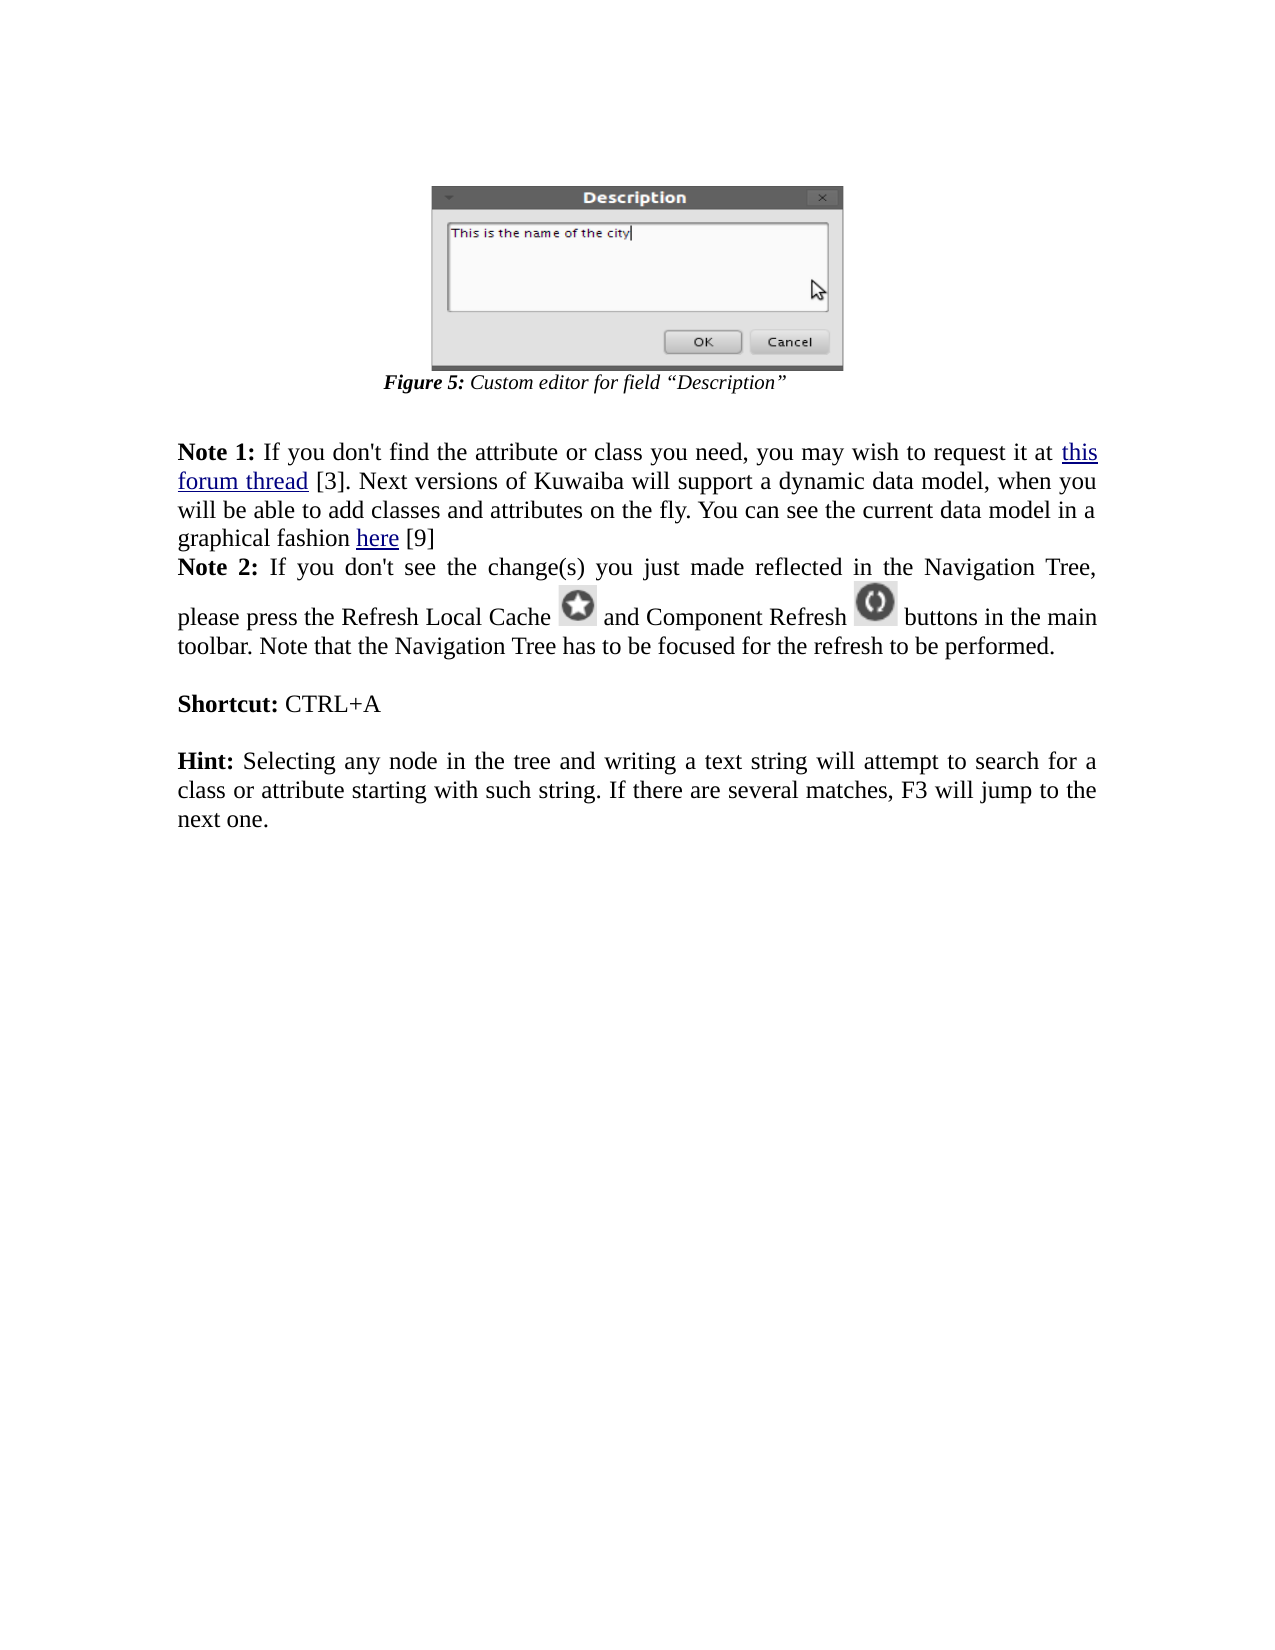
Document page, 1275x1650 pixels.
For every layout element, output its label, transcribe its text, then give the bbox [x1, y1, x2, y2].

picture [853, 581, 898, 626]
list Custom editor for field “Description” [383, 190, 892, 394]
text Hint: Selecting any node in the tree and writing a text string will attempt to search for a class or attribute starting with such string. If there are several matches, F3 will jump to the next one. [177, 746, 1098, 832]
picture [558, 585, 597, 626]
text Note 2: If you don't see the change(s) you just made reflected in the Navigation Tree, please press the Refresh Local Cache and Component Refresh buttons in the main toolbar. Note that the Navigation Tree has to be focused for the refresh to be performed. [177, 552, 1098, 660]
text Shortcut: CTRL+A [177, 689, 1098, 717]
picture [431, 186, 844, 371]
text Note 1: If you don't find the attribute or class you need, you may wish to request it at this forum thread [3]. Next versions of Kuwaiba will support a dynamic data model, when you will be able to add classes and attributes on the fly. You can see the current data model in a graphical fashion here [9] [177, 437, 1098, 552]
